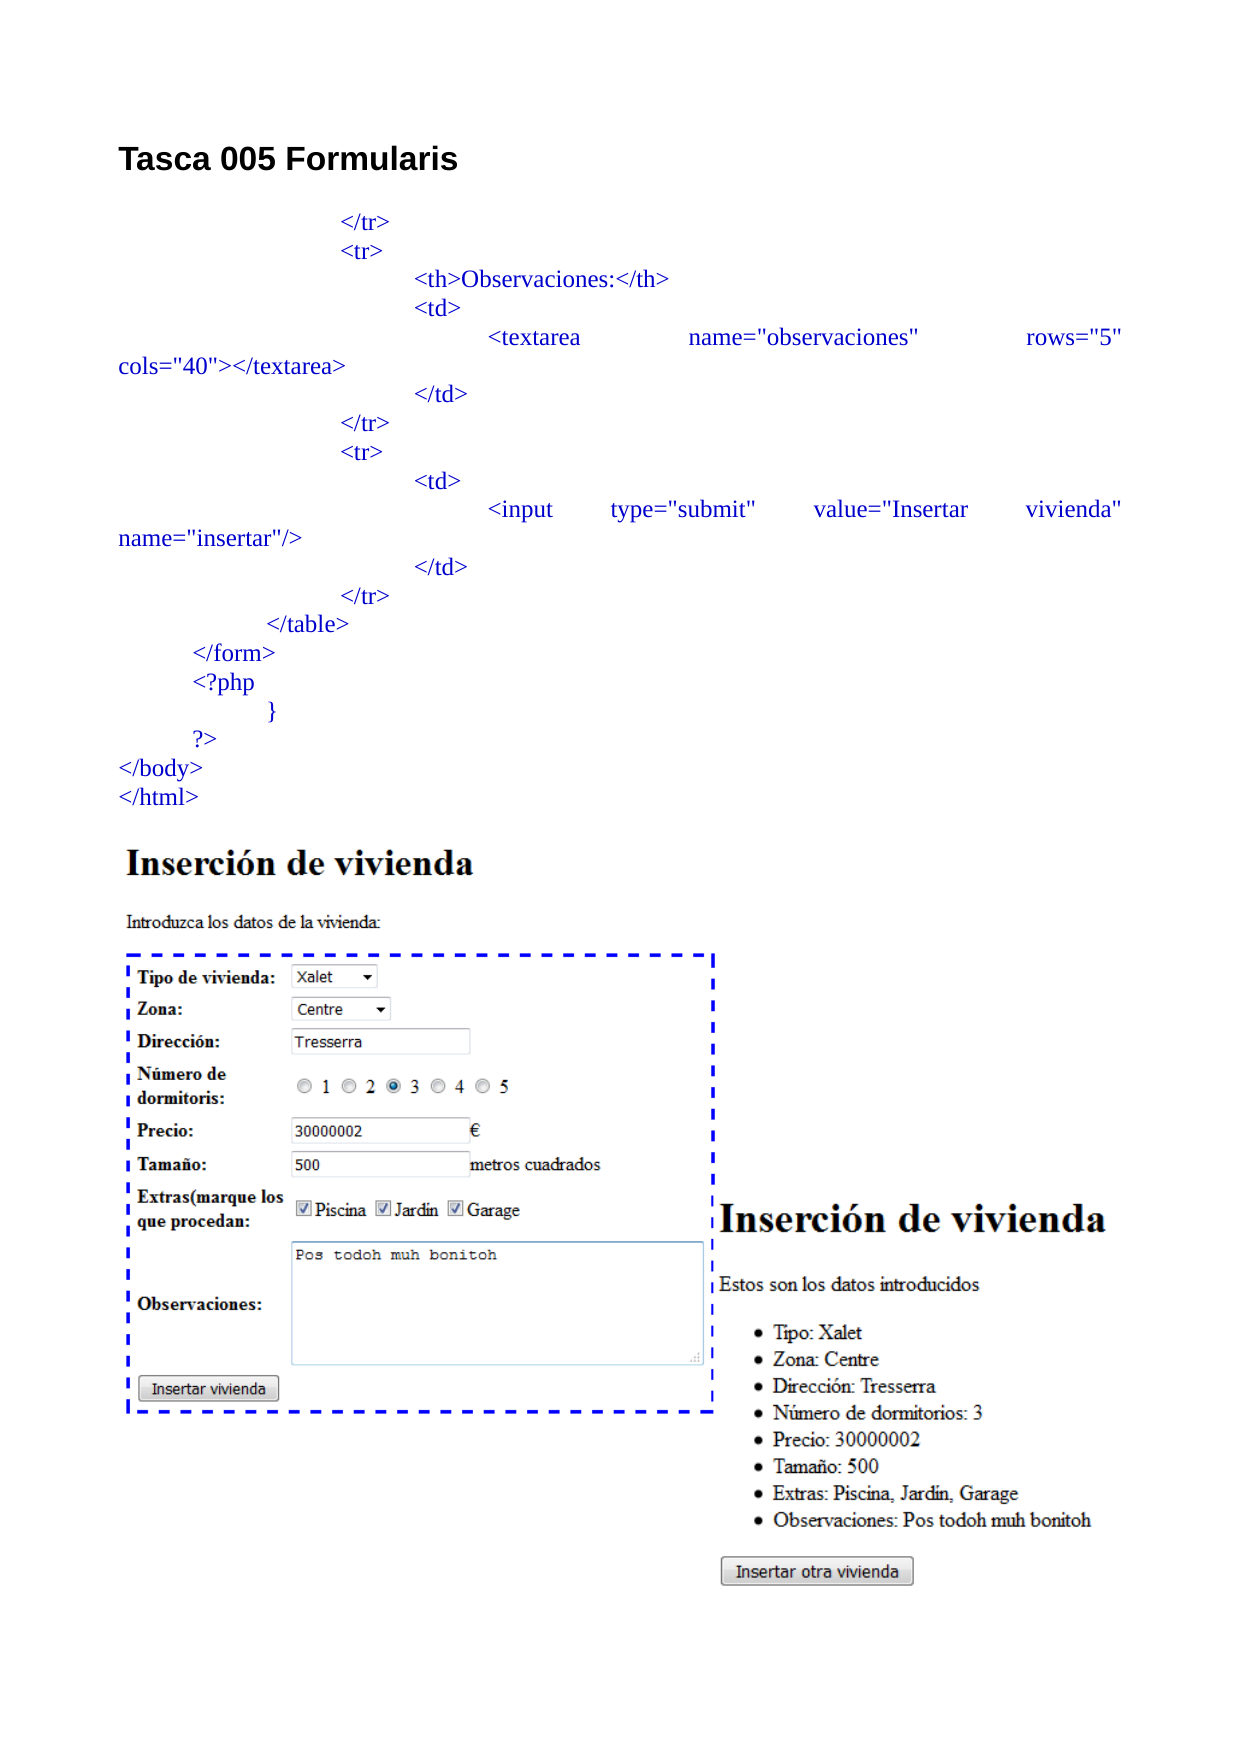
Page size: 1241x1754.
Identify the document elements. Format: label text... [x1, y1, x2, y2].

text </html> [118, 782, 1122, 811]
text </td> [118, 552, 1122, 581]
picture [118, 839, 1123, 1614]
text </tr> [118, 581, 1122, 609]
text <textarea name="observaciones" rows="5" cols="40"></textarea> [118, 322, 1122, 379]
text </table> [118, 609, 1122, 638]
text <tr> [118, 236, 1122, 264]
text } [118, 696, 1122, 724]
text </form> [118, 638, 1122, 667]
text </tr> [118, 207, 1122, 236]
text <th>Observaciones:</th> [118, 264, 1122, 293]
text </tr> [118, 408, 1122, 437]
text ?> [118, 724, 1122, 753]
text <td> [118, 466, 1122, 494]
text </td> [118, 379, 1122, 408]
text <td> [118, 293, 1122, 322]
text <tr> [118, 437, 1122, 466]
text <?php [118, 667, 1122, 696]
text <input type="submit" value="Insertar vivienda" name="insertar"/> [118, 494, 1122, 552]
text </body> [118, 753, 1122, 782]
